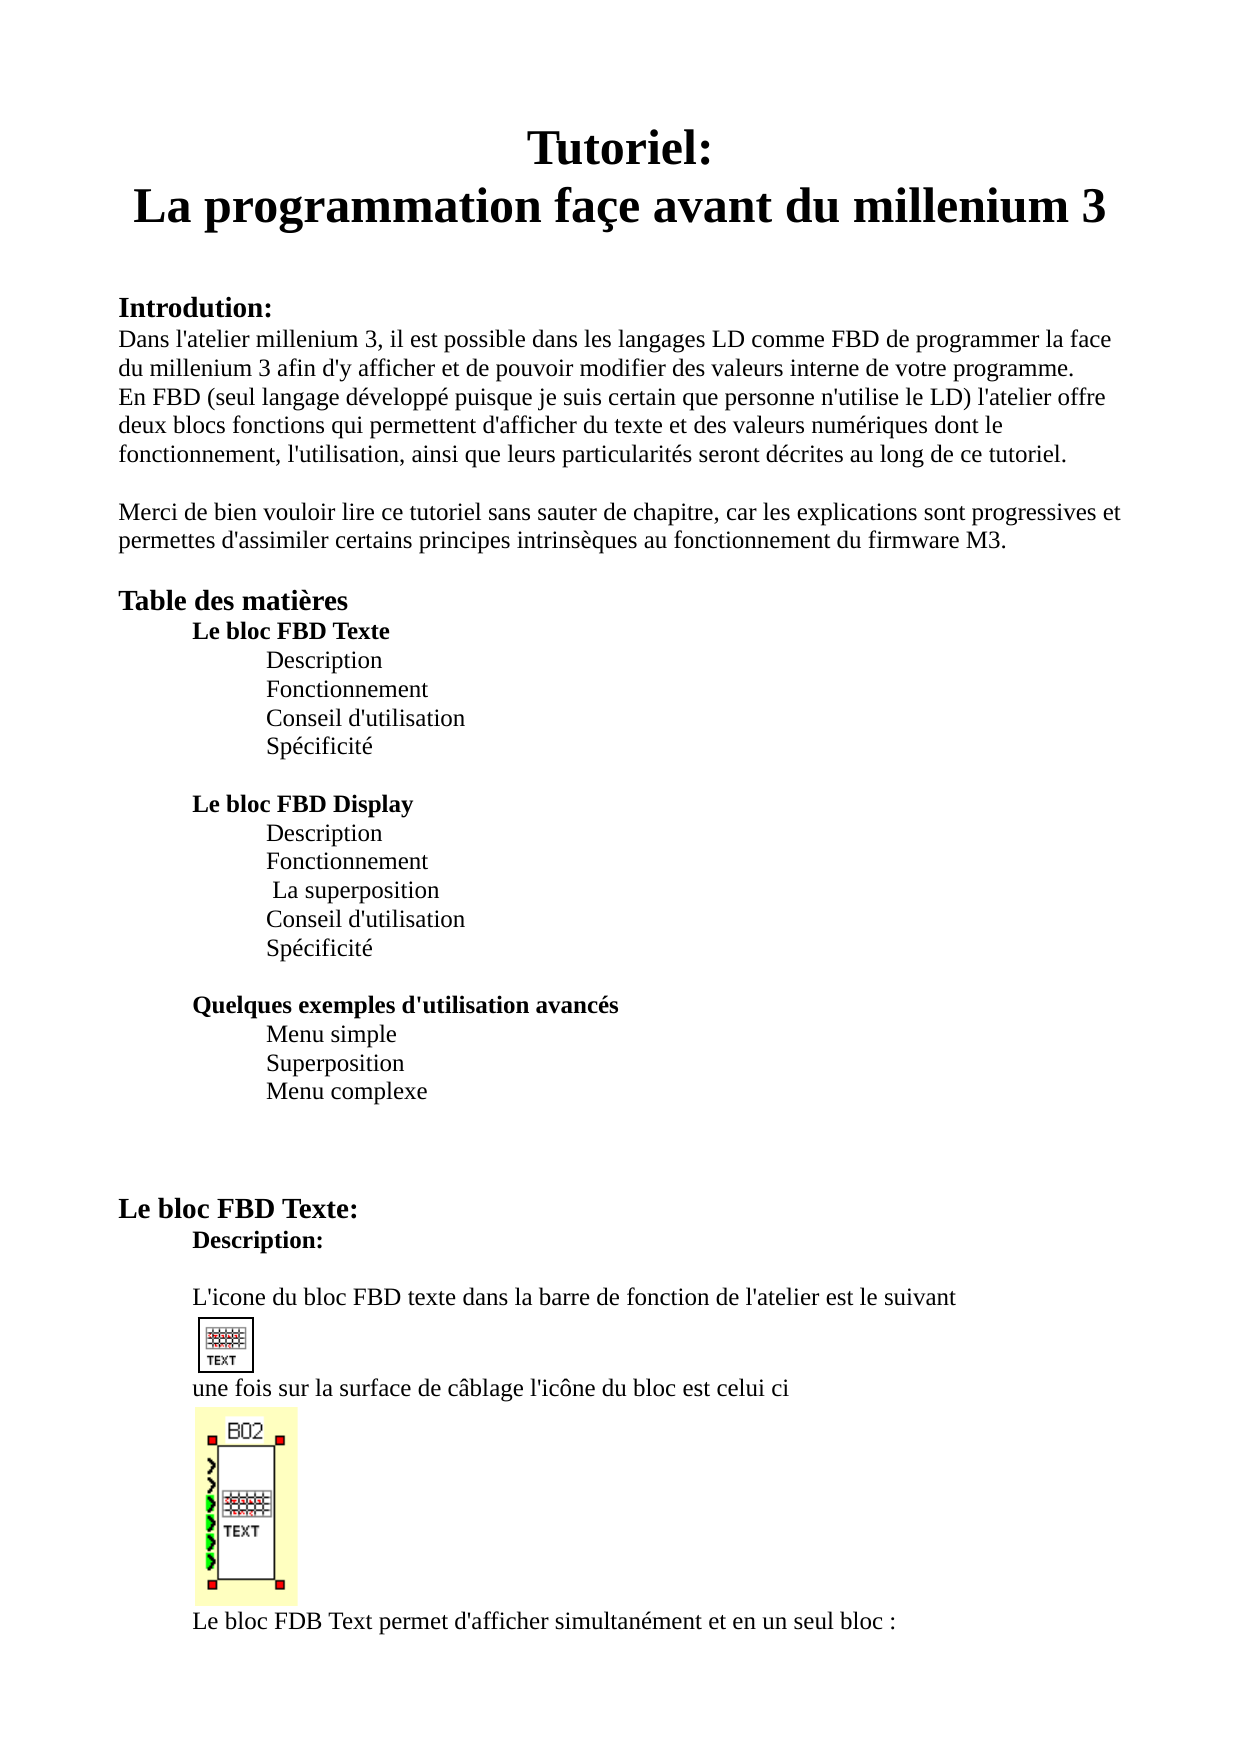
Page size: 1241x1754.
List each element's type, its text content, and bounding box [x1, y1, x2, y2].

text L'icone du bloc FBD texte dans la barre de fonction de l'atelier est le suivant [118, 1282, 1122, 1311]
text une fois sur la surface de câblage l'icône du bloc est celui ci [118, 1311, 1122, 1402]
text Le bloc FBD Display [118, 789, 1122, 818]
text Description [118, 645, 1122, 674]
text Le bloc FBD Texte: [118, 1191, 1122, 1225]
text Le bloc FDB Text permet d'afficher simultanément et en un seul bloc : [118, 1402, 1122, 1635]
text Menu simple [118, 1019, 1122, 1048]
text Spécificité [118, 731, 1122, 760]
text La superposition [118, 875, 1122, 904]
text Conseil d'utilisation [118, 703, 1122, 731]
text Le bloc FBD Texte [118, 616, 1122, 645]
text Quelques exemples d'utilisation avancés [118, 990, 1122, 1019]
text Table des matières [118, 583, 1122, 616]
text Fonctionnement [118, 846, 1122, 875]
text Description: [118, 1225, 1122, 1254]
text Menu complexe [118, 1076, 1122, 1105]
text Merci de bien vouloir lire ce tutoriel sans sauter de chapitre, car les explications sont progressives et permettes d'assimiler certains principes intrinsèques au fonctionnement du firmware M3. [118, 497, 1122, 554]
text Superposition [118, 1048, 1122, 1076]
text Tutoriel: [118, 118, 1122, 176]
text Dans l'atelier millenium 3, il est possible dans les langages LD comme FBD de programmer la face du millenium 3 afin d'y afficher et de pouvoir modifier des valeurs interne de votre programme. [118, 324, 1122, 382]
text En FBD (seul langage développé puisque je suis certain que personne n'utilise le LD) l'atelier offre deux blocs fonctions qui permettent d'afficher du texte et des valeurs numériques dont le fonctionnement, l'utilisation, ainsi que leurs particularités seront décrites au long de ce tutoriel. [118, 382, 1122, 468]
text La programmation façe avant du millenium 3 [118, 176, 1122, 233]
text Description [118, 818, 1122, 846]
text Conseil d'utilisation [118, 904, 1122, 933]
text Fonctionnement [118, 674, 1122, 703]
text Spécificité [118, 933, 1122, 961]
picture [202, 1322, 249, 1369]
text Introdution: [118, 291, 1122, 324]
text [200, 1319, 252, 1371]
